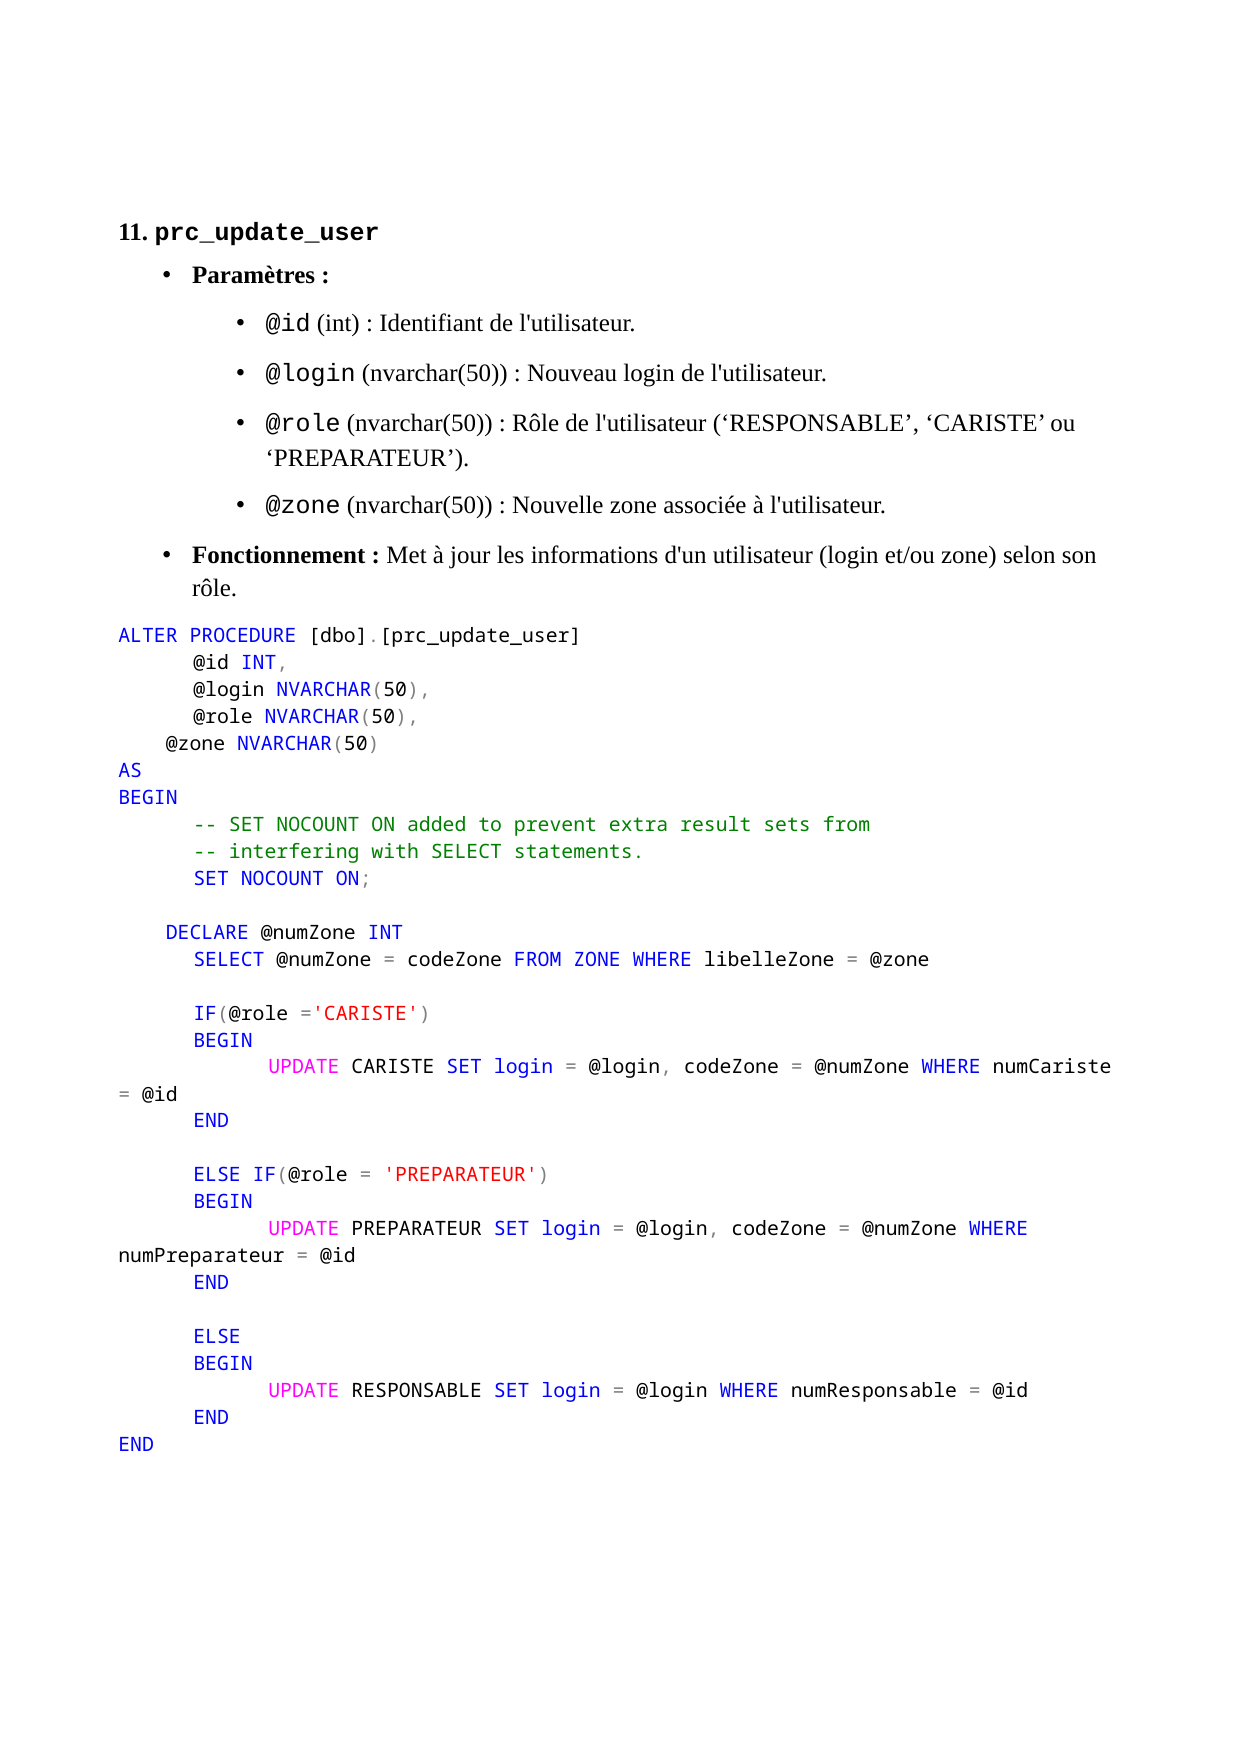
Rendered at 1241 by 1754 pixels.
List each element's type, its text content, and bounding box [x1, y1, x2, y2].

text END [118, 1431, 1122, 1457]
text AS [118, 756, 1122, 783]
list Fonctionnement : Met à jour les informations d'un utilisateur (login et/ou zone) selon son rôle. [162, 541, 1122, 602]
text @id INT, [118, 648, 1122, 675]
text BEGIN [118, 1026, 1122, 1053]
text ELSE [118, 1323, 1122, 1349]
subtitle 11. prc_update_user [118, 217, 1122, 248]
text ALTER PROCEDURE [dbo].[prc_update_user] [118, 621, 1122, 648]
text @role NVARCHAR(50), [118, 702, 1122, 729]
text @login NVARCHAR(50), [118, 675, 1122, 702]
list Paramètres : [162, 260, 1122, 289]
text -- interfering with SELECT statements. [118, 837, 1122, 864]
list @login (nvarchar(50)) : Nouveau login de l'utilisateur. [236, 358, 1122, 389]
text SET NOCOUNT ON; [118, 864, 1122, 891]
text BEGIN [118, 783, 1122, 810]
text DECLARE @numZone INT [118, 918, 1122, 945]
text IF(@role ='CARISTE') [118, 999, 1122, 1026]
text @zone NVARCHAR(50) [118, 729, 1122, 756]
text END [118, 1269, 1122, 1296]
list @role (nvarchar(50)) : Rôle de l'utilisateur (‘RESPONSABLE’, ‘CARISTE’ ou ‘PREPARATEUR’). [236, 408, 1122, 472]
text UPDATE PREPARATEUR SET login = @login, codeZone = @numZone WHERE numPreparateur = @id [118, 1215, 1122, 1269]
text BEGIN [118, 1188, 1122, 1215]
text -- SET NOCOUNT ON added to prevent extra result sets from [118, 810, 1122, 837]
text UPDATE CARISTE SET login = @login, codeZone = @numZone WHERE numCariste = @id [118, 1053, 1122, 1107]
text ELSE IF(@role = 'PREPARATEUR') [118, 1161, 1122, 1188]
text END [118, 1107, 1122, 1134]
list @zone (nvarchar(50)) : Nouvelle zone associée à l'utilisateur. [236, 491, 1122, 521]
text BEGIN [118, 1349, 1122, 1377]
text UPDATE RESPONSABLE SET login = @login WHERE numResponsable = @id [118, 1377, 1122, 1403]
list @id (int) : Identifiant de l'utilisateur. [236, 308, 1122, 339]
text SELECT @numZone = codeZone FROM ZONE WHERE libelleZone = @zone [118, 945, 1122, 972]
text END [118, 1403, 1122, 1431]
